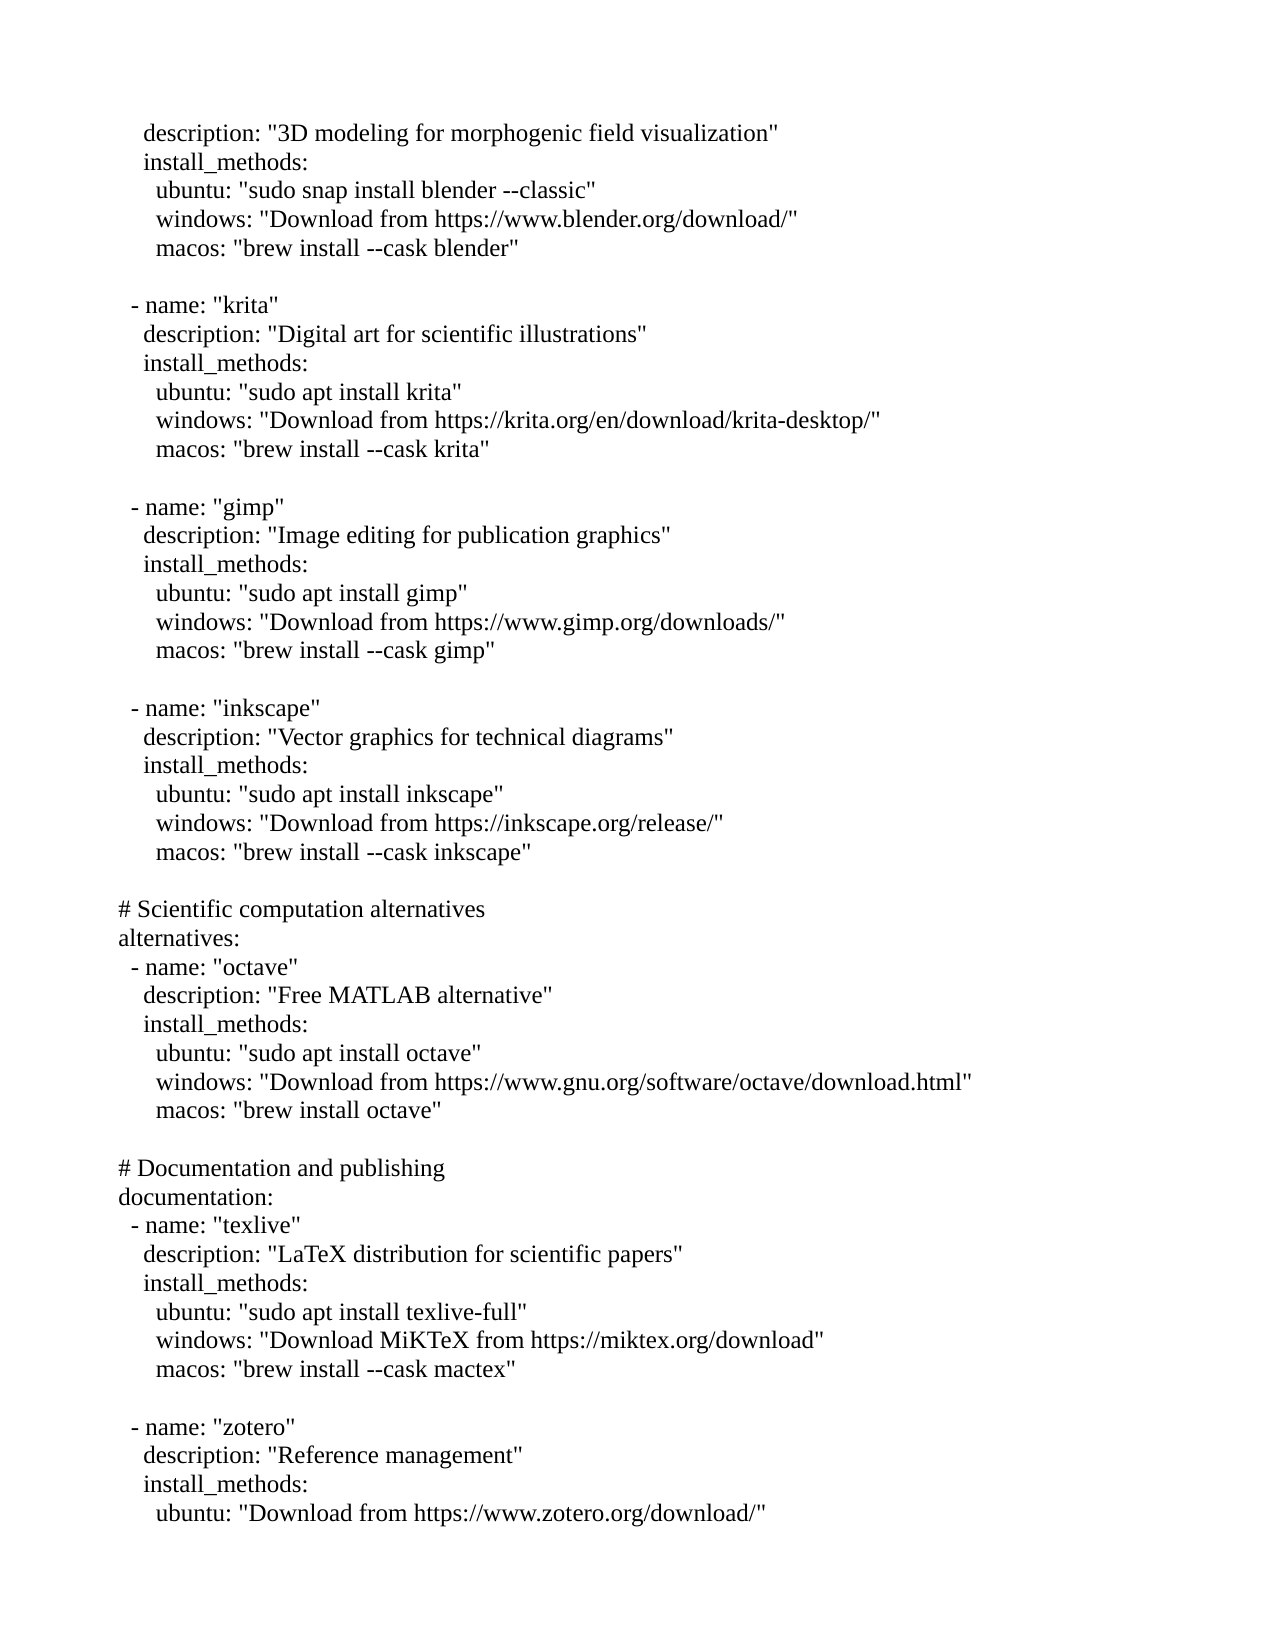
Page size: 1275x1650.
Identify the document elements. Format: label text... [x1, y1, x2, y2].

text description: "3D modeling for morphogenic field visualization" [118, 118, 1157, 147]
text # Documentation and publishing [118, 1153, 1157, 1182]
text windows: "Download MiKTeX from https://miktex.org/download" [118, 1326, 1157, 1354]
text description: "Free MATLAB alternative" [118, 981, 1157, 1009]
text install_methods: [118, 1268, 1157, 1297]
text ubuntu: "sudo apt install texlive-full" [118, 1297, 1157, 1326]
text - name: "krita" [118, 291, 1157, 319]
text windows: "Download from https://inkscape.org/release/" [118, 808, 1157, 837]
text ubuntu: "sudo apt install gimp" [118, 578, 1157, 607]
text description: "Digital art for scientific illustrations" [118, 319, 1157, 348]
text macos: "brew install octave" [118, 1096, 1157, 1124]
text - name: "gimp" [118, 492, 1157, 521]
text windows: "Download from https://www.gimp.org/downloads/" [118, 607, 1157, 636]
text - name: "octave" [118, 952, 1157, 981]
text install_methods: [118, 1009, 1157, 1038]
text ubuntu: "sudo snap install blender --classic" [118, 176, 1157, 204]
text macos: "brew install --cask blender" [118, 233, 1157, 262]
text windows: "Download from https://krita.org/en/download/krita-desktop/" [118, 406, 1157, 434]
text ubuntu: "sudo apt install krita" [118, 377, 1157, 406]
text description: "Vector graphics for technical diagrams" [118, 722, 1157, 751]
text ubuntu: "Download from https://www.zotero.org/download/" [118, 1498, 1157, 1527]
text macos: "brew install --cask krita" [118, 434, 1157, 463]
text # Scientific computation alternatives [118, 894, 1157, 923]
text install_methods: [118, 348, 1157, 377]
text description: "Image editing for publication graphics" [118, 521, 1157, 549]
text macos: "brew install --cask gimp" [118, 636, 1157, 664]
text windows: "Download from https://www.blender.org/download/" [118, 204, 1157, 233]
text documentation: [118, 1182, 1157, 1211]
text description: "Reference management" [118, 1441, 1157, 1469]
text ubuntu: "sudo apt install octave" [118, 1038, 1157, 1067]
text install_methods: [118, 1469, 1157, 1498]
text - name: "zotero" [118, 1412, 1157, 1441]
text alternatives: [118, 923, 1157, 952]
text - name: "inkscape" [118, 693, 1157, 722]
text install_methods: [118, 549, 1157, 578]
text macos: "brew install --cask inkscape" [118, 837, 1157, 866]
text install_methods: [118, 147, 1157, 176]
text - name: "texlive" [118, 1211, 1157, 1239]
text macos: "brew install --cask mactex" [118, 1354, 1157, 1383]
text description: "LaTeX distribution for scientific papers" [118, 1239, 1157, 1268]
text install_methods: [118, 751, 1157, 779]
text ubuntu: "sudo apt install inkscape" [118, 779, 1157, 808]
text windows: "Download from https://www.gnu.org/software/octave/download.html" [118, 1067, 1157, 1096]
